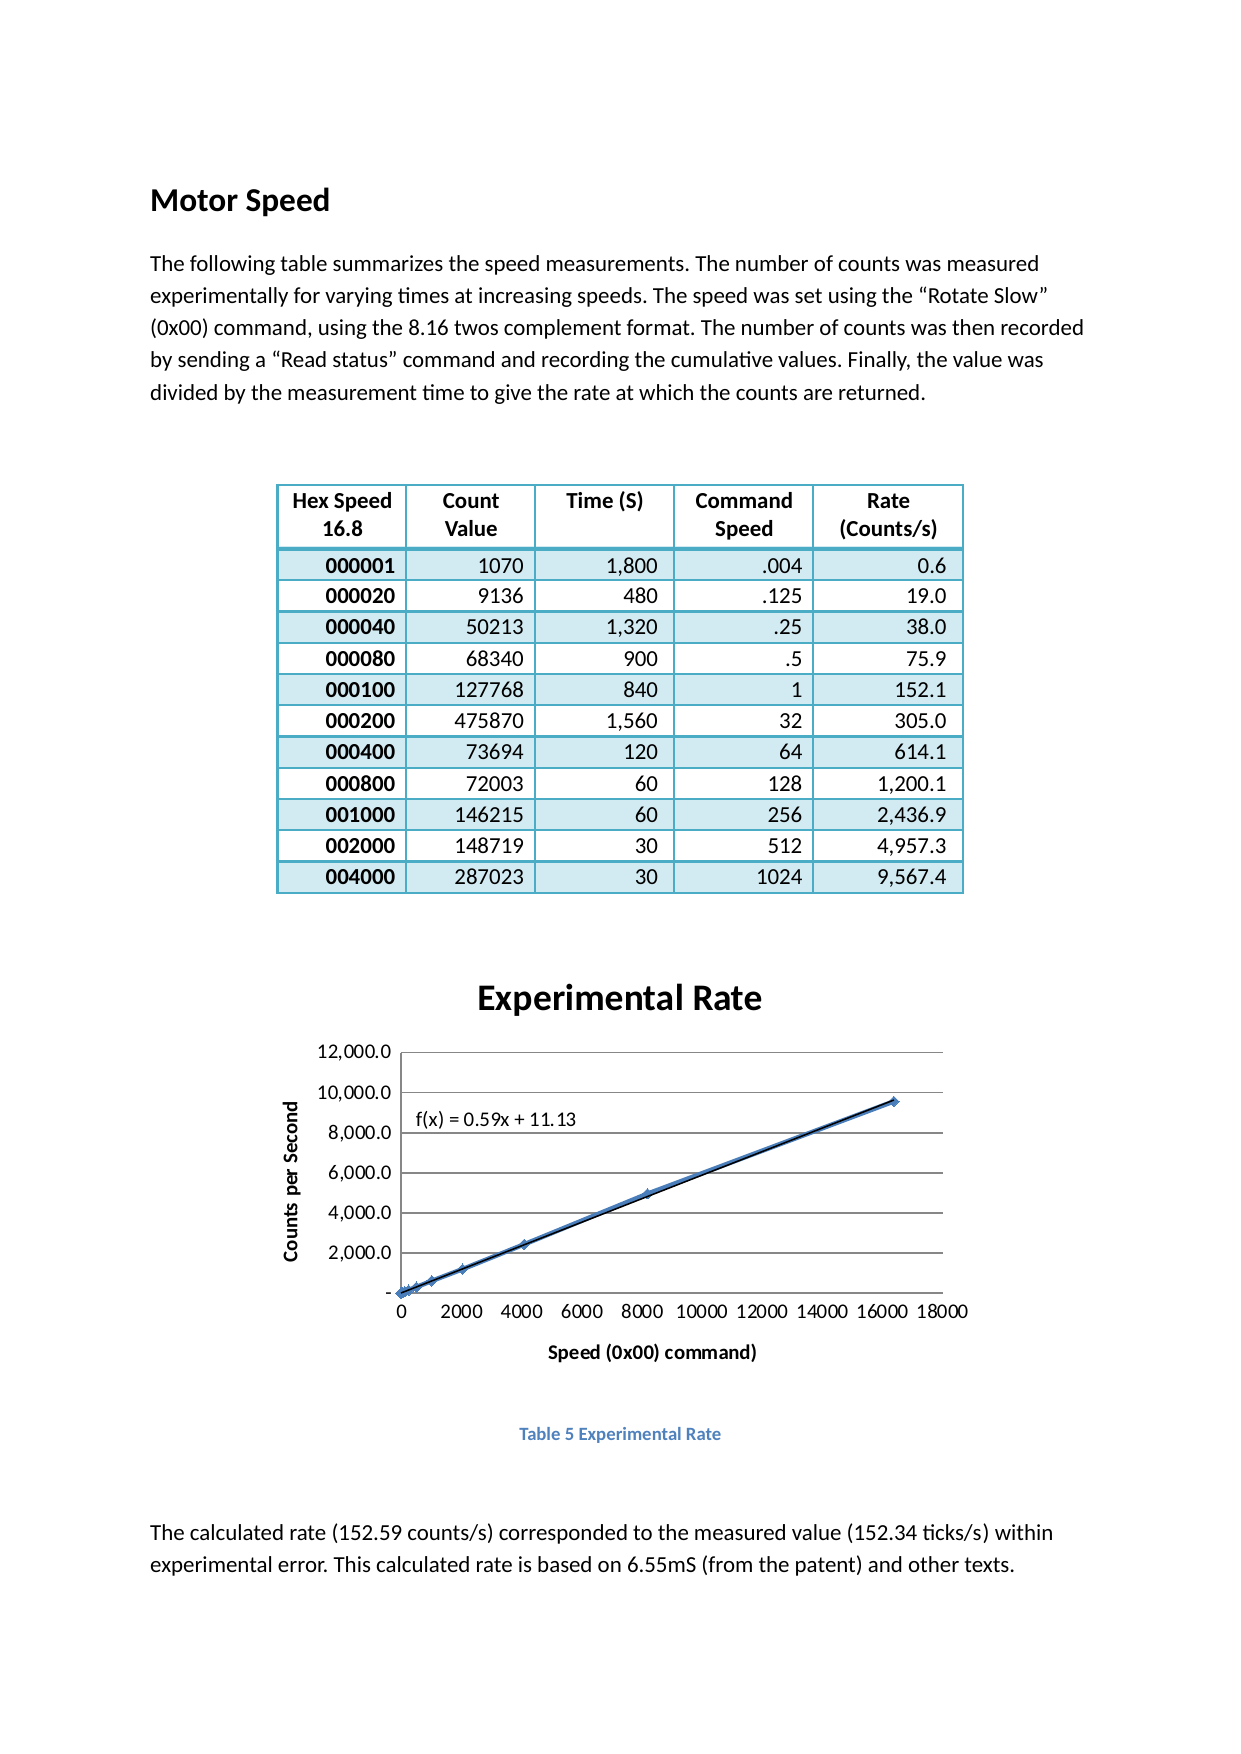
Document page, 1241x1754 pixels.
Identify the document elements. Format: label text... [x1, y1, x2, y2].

table_cell 4,957.3 [814, 831, 962, 860]
table_cell 64 [675, 738, 812, 767]
table_cell 000001 [279, 551, 405, 579]
table_cell .004 [675, 551, 812, 579]
table_cell .25 [675, 613, 812, 642]
table_cell 002000 [279, 831, 405, 860]
table_cell 120 [536, 738, 673, 767]
table_cell 19.0 [814, 581, 962, 610]
table_header Hex Speed 16.8 [279, 486, 405, 546]
table_cell 1 [675, 675, 812, 704]
table_cell 900 [536, 644, 673, 673]
table_cell 68340 [407, 644, 534, 673]
table_cell 1,560 [536, 706, 673, 735]
table_cell 000800 [279, 769, 405, 798]
table_cell 72003 [407, 769, 534, 798]
table_cell 480 [536, 581, 673, 610]
table_cell 614.1 [814, 738, 962, 767]
table_cell 000100 [279, 675, 405, 704]
table_cell 001000 [279, 800, 405, 829]
table_header Count Value [407, 486, 534, 546]
table_cell 256 [675, 800, 812, 829]
table_cell 75.9 [814, 644, 962, 673]
table_cell 50213 [407, 613, 534, 642]
table_header Rate (Counts/s) [814, 486, 962, 546]
table_cell 146215 [407, 800, 534, 829]
table_cell 60 [536, 769, 673, 798]
table_cell 152.1 [814, 675, 962, 704]
table_cell 2,436.9 [814, 800, 962, 829]
table_cell 305.0 [814, 706, 962, 735]
table_header Time (S) [536, 486, 673, 546]
table_cell 32 [675, 706, 812, 735]
table_cell 000400 [279, 738, 405, 767]
table_cell 38.0 [814, 613, 962, 642]
table_cell 000200 [279, 706, 405, 735]
text The calculated rate (152.59 counts/s) corresponded to the measured value (152.34 ticks/s) within experimental error. This calculated rate is based on 6.55mS (from the patent) and other texts. [150, 1518, 1090, 1579]
table_cell 30 [536, 831, 673, 860]
table_cell 1,320 [536, 613, 673, 642]
table_cell 1070 [407, 551, 534, 579]
table_header Command Speed [675, 486, 812, 546]
table_cell 000020 [279, 581, 405, 610]
table_cell 1024 [675, 863, 812, 892]
table_cell 9136 [407, 581, 534, 610]
subtitle Motor Speed [150, 179, 1090, 220]
table_cell 128 [675, 769, 812, 798]
table_cell 1,800 [536, 551, 673, 579]
table_cell 73694 [407, 738, 534, 767]
table_cell 840 [536, 675, 673, 704]
table_cell 475870 [407, 706, 534, 735]
table_cell 30 [536, 863, 673, 892]
table_cell 148719 [407, 831, 534, 860]
table_cell .5 [675, 644, 812, 673]
table_cell 512 [675, 831, 812, 860]
table_cell 127768 [407, 675, 534, 704]
table_cell .125 [675, 581, 812, 610]
table_cell 004000 [279, 863, 405, 892]
table_cell 000040 [279, 613, 405, 642]
table_cell 9,567.4 [814, 863, 962, 892]
table_cell 000080 [279, 644, 405, 673]
table_cell 1,200.1 [814, 769, 962, 798]
table_cell 0.6 [814, 551, 962, 579]
text The following table summarizes the speed measurements. The number of counts was measured experimentally for varying times at increasing speeds. The speed was set using the “Rotate Slow” (0x00) command, using the 8.16 twos complement format. The number of counts was then recorded by sending a “Read status” command and recording the cumulative values. Finally, the value was divided by the measurement time to give the rate at which the counts are returned. [150, 249, 1090, 406]
table_cell 60 [536, 800, 673, 829]
text Table 5 Experimental Rate [150, 1422, 1090, 1444]
table_cell 287023 [407, 863, 534, 892]
